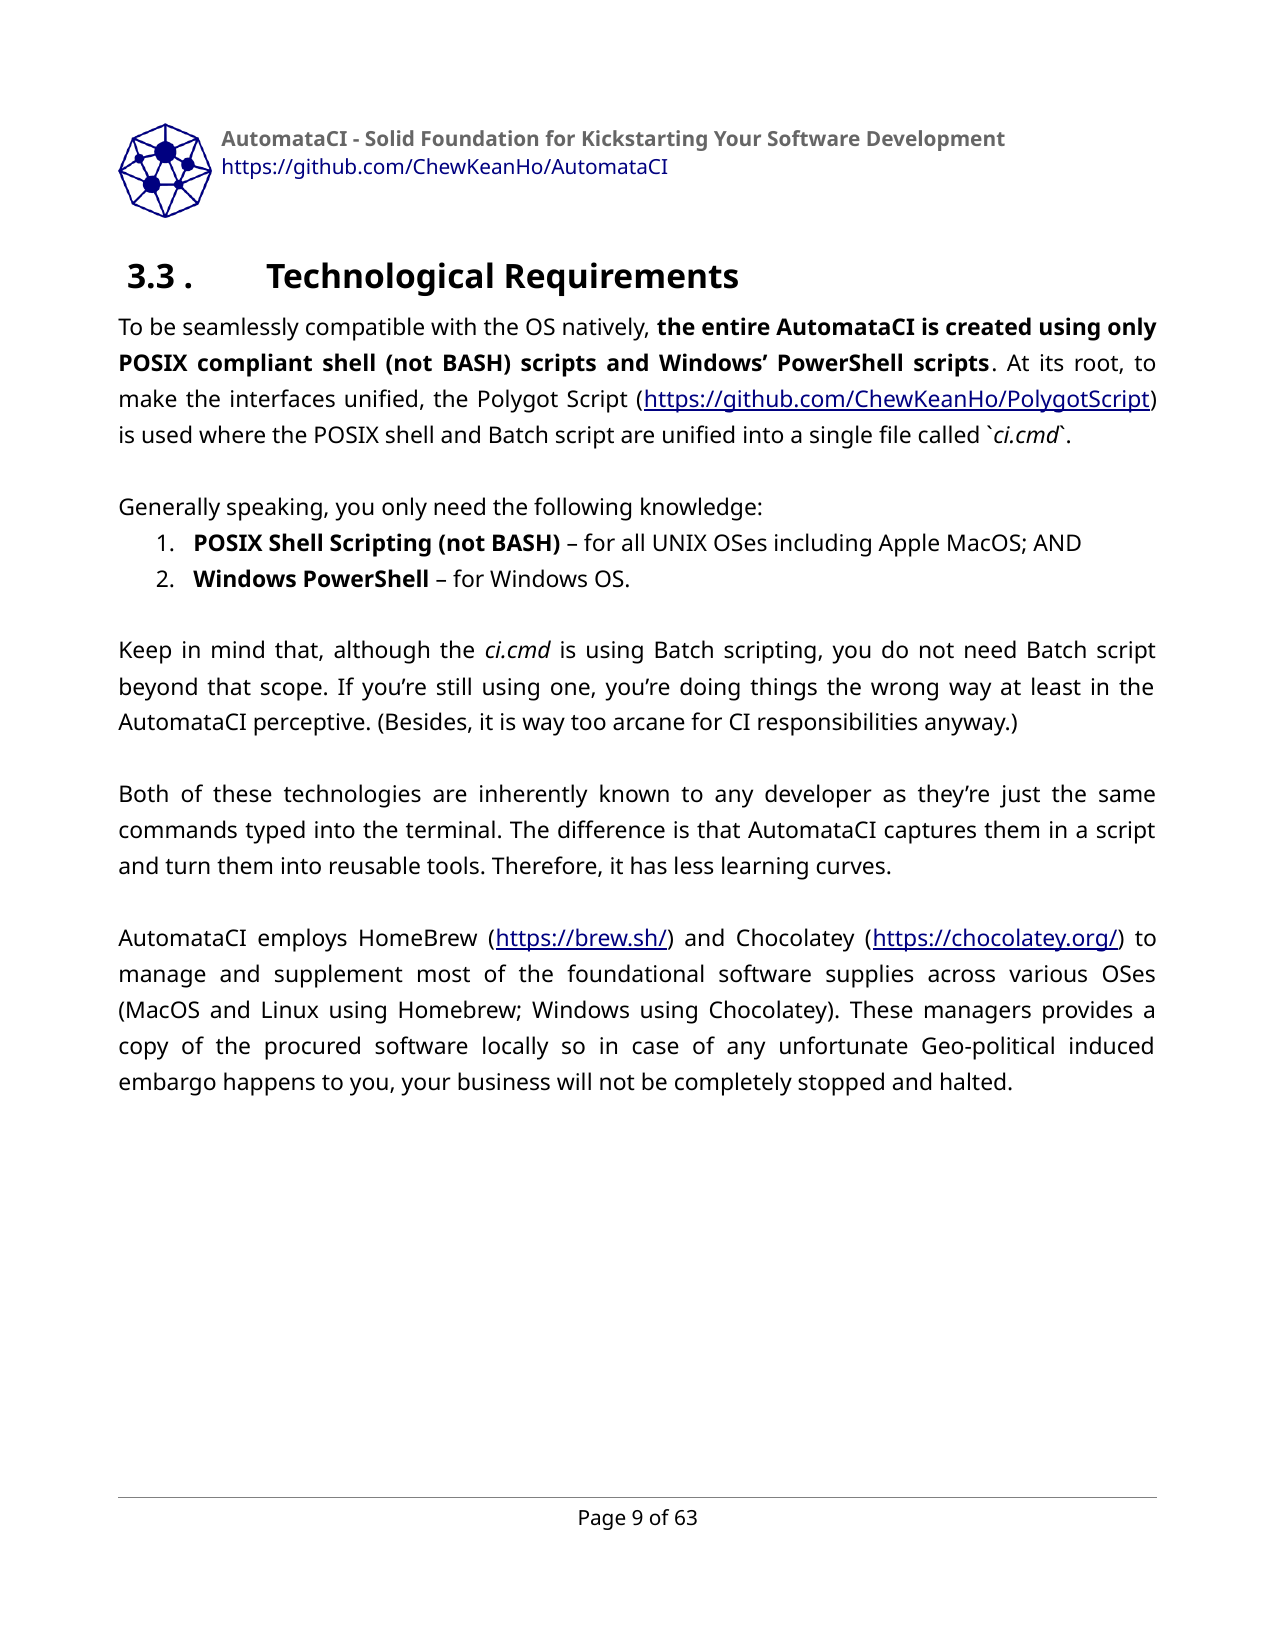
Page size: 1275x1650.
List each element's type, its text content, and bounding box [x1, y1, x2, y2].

picture [118, 123, 212, 218]
subtitle Technological Requirements [118, 253, 1157, 298]
text Generally speaking, you only need the following knowledge: [118, 491, 1157, 522]
text To be seamlessly compatible with the OS natively, the entire AutomataCI is created using only POSIX compliant shell (not BASH) scripts and Windows’ PowerShell scripts. At its root, to make the interfaces unified, the Polygot Script (https://github.com/ChewKeanHo/PolygotScript) is used where the POSIX shell and Batch script are unified into a single file called `ci.cmd`. [118, 311, 1157, 450]
list POSIX Shell Scripting (not BASH) – for all UNIX OSes including Apple MacOS; AND [156, 527, 1157, 558]
text Keep in mind that, although the ci.cmd is using Batch scripting, you do not need Batch script beyond that scope. If you’re still using one, you’re doing things the wrong way at least in the AutomataCI perceptive. (Besides, it is way too arcane for CI responsibilities anyway.) [118, 634, 1157, 738]
list Windows PowerShell – for Windows OS. [156, 563, 1157, 594]
text Both of these technologies are inherently known to any developer as they’re just the same commands typed into the terminal. The difference is that AutomataCI captures them in a script and turn them into reusable tools. Therefore, it has less learning curves. [118, 778, 1157, 881]
text AutomataCI employs HomeBrew (https://brew.sh/) and Chocolatey (https://chocolatey.org/) to manage and supplement most of the foundational software supplies across various OSes (MacOS and Linux using Homebrew; Windows using Chocolatey). These managers provides a copy of the procured software locally so in case of any unfortunate Geo-political induced embargo happens to you, your business will not be completely stopped and halted. [118, 922, 1157, 1097]
